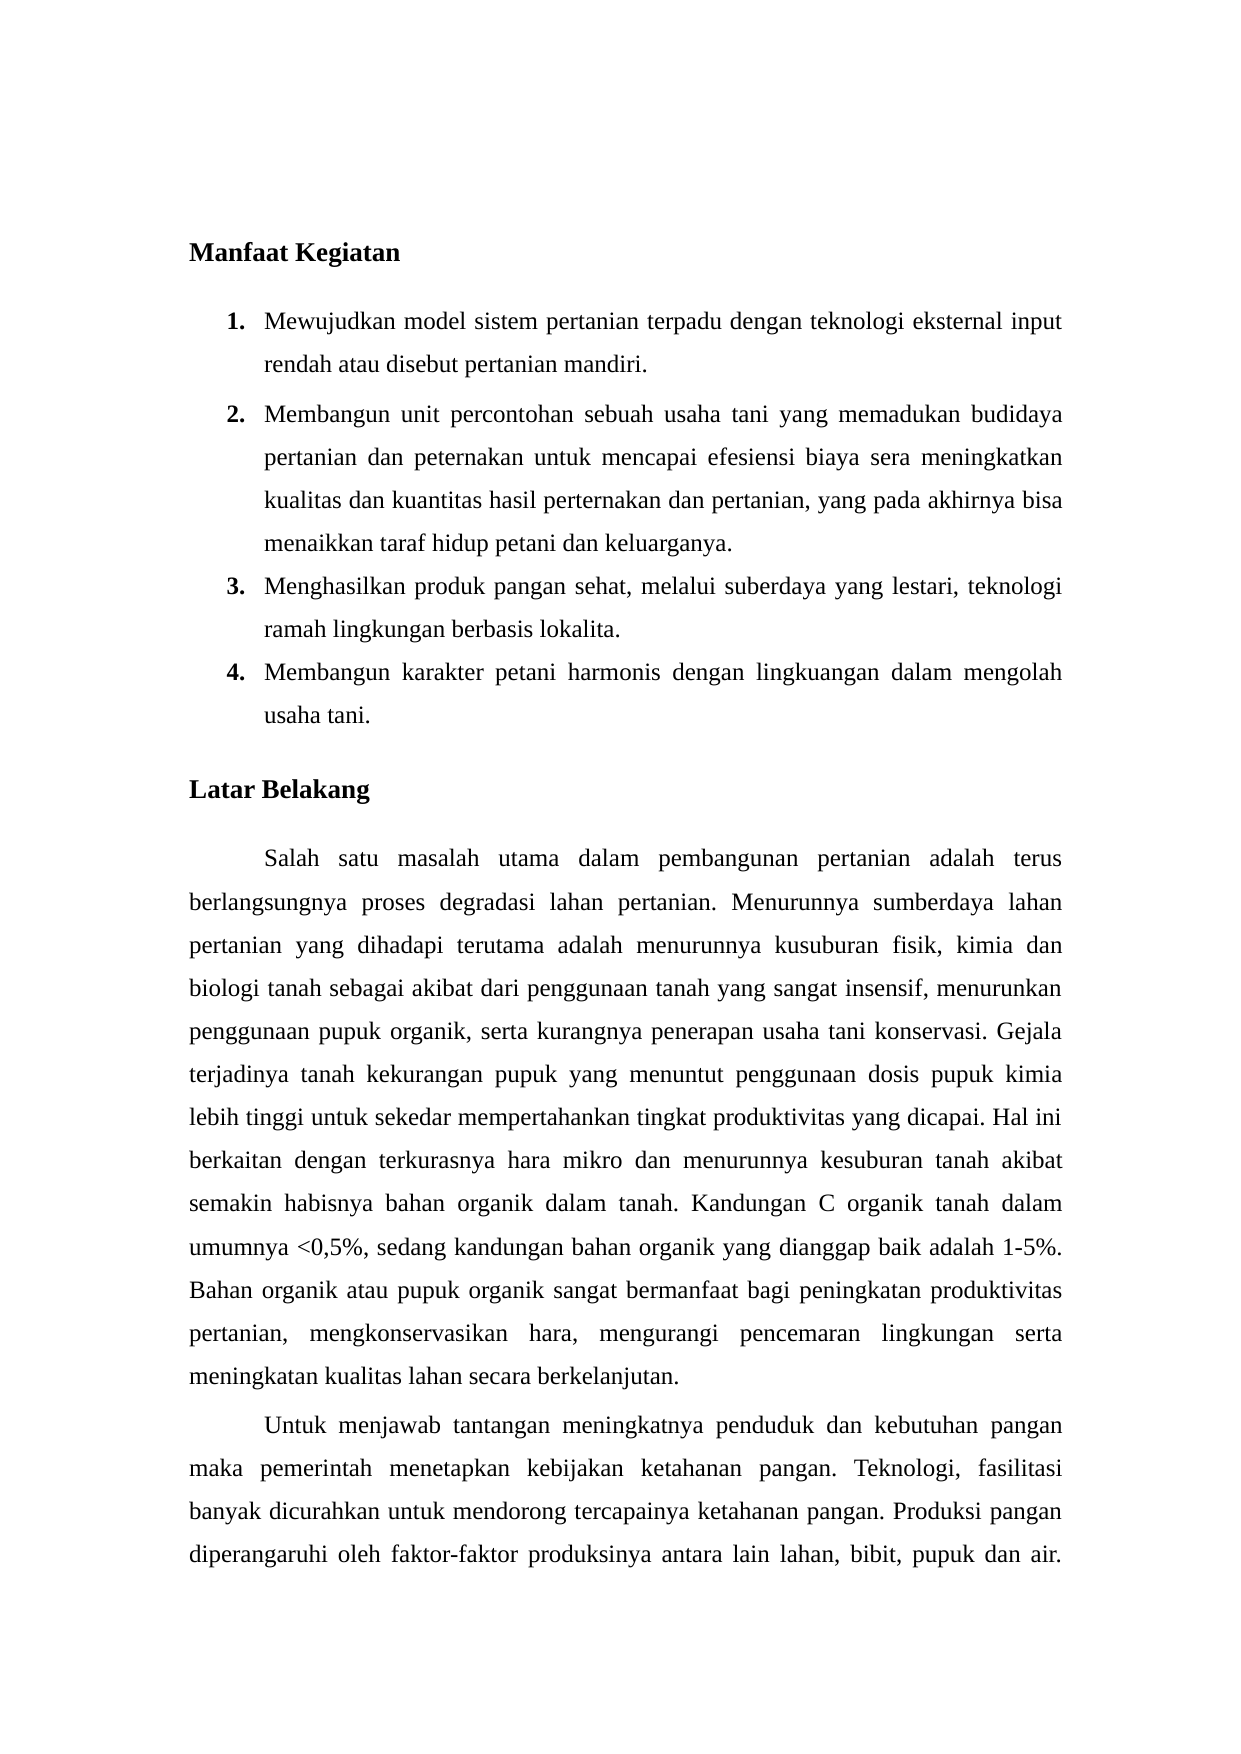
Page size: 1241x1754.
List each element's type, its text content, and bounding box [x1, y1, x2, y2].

list Mewujudkan model sistem pertanian terpadu dengan teknologi eksternal input rendah atau disebut pertanian mandiri. [226, 306, 1063, 378]
list Membangun karakter petani harmonis dengan lingkuangan dalam mengolah usaha tani. [226, 657, 1063, 729]
subtitle Manfaat Kegiatan [189, 236, 1063, 267]
subtitle Latar Belakang [189, 773, 1063, 804]
text Untuk menjawab tantangan meningkatnya penduduk dan kebutuhan pangan maka pemerintah menetapkan kebijakan ketahanan pangan. Teknologi, fasilitasi banyak dicurahkan untuk mendorong tercapainya ketahanan pangan. Produksi pangan diperangaruhi oleh faktor-faktor produksinya antara lain lahan, bibit, pupuk dan air. [189, 1410, 1063, 1568]
list Membangun unit percontohan sebuah usaha tani yang memadukan budidaya pertanian dan peternakan untuk mencapai efesiensi biaya sera meningkatkan kualitas dan kuantitas hasil perternakan dan pertanian, yang pada akhirnya bisa menaikkan taraf hidup petani dan keluarganya. [226, 399, 1063, 557]
text Salah satu masalah utama dalam pembangunan pertanian adalah terus berlangsungnya proses degradasi lahan pertanian. Menurunnya sumberdaya lahan pertanian yang dihadapi terutama adalah menurunnya kusuburan fisik, kimia dan biologi tanah sebagai akibat dari penggunaan tanah yang sangat insensif, menurunkan penggunaan pupuk organik, serta kurangnya penerapan usaha tani konservasi. Gejala terjadinya tanah kekurangan pupuk yang menuntut penggunaan dosis pupuk kimia lebih tinggi untuk sekedar mempertahankan tingkat produktivitas yang dicapai. Hal ini berkaitan dengan terkurasnya hara mikro dan menurunnya kesuburan tanah akibat semakin habisnya bahan organik dalam tanah. Kandungan C organik tanah dalam umumnya <0,5%, sedang kandungan bahan organik yang dianggap baik adalah 1-5%. Bahan organik atau pupuk organik sangat bermanfaat bagi peningkatan produktivitas pertanian, mengkonservasikan hara, mengurangi pencemaran lingkungan serta meningkatan kualitas lahan secara berkelanjutan. [189, 843, 1063, 1390]
list Menghasilkan produk pangan sehat, melalui suberdaya yang lestari, teknologi ramah lingkungan berbasis lokalita. [226, 571, 1063, 643]
